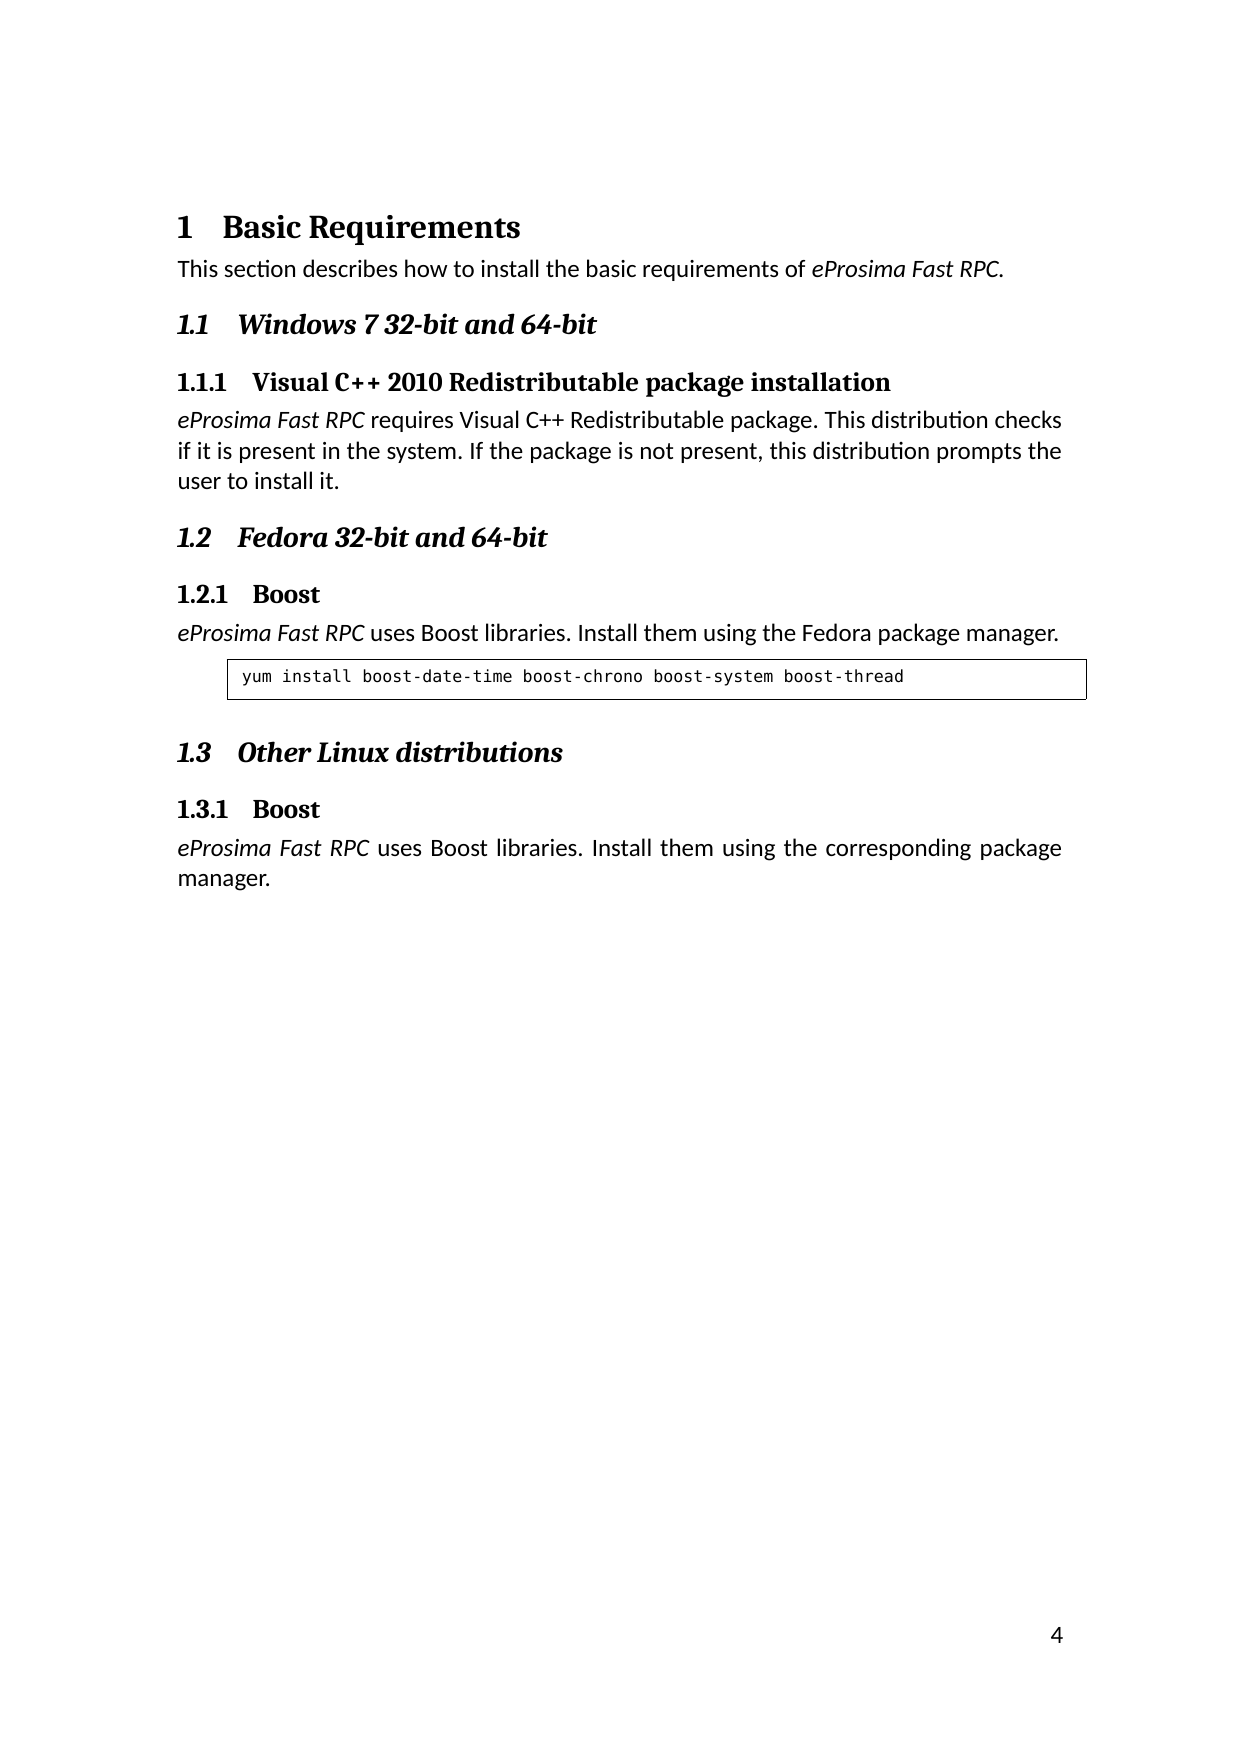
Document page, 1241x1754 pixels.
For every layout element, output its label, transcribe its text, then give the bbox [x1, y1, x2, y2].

subtitle Visual C++ 2010 Redistributable package installation [177, 367, 1063, 398]
subtitle Basic Requirements [177, 208, 1063, 247]
subtitle Windows 7 32-bit and 64-bit [177, 308, 1063, 342]
text eProsima Fast RPC requires Visual C++ Redistributable package. This distribution checks if it is present in the system. If the package is not present, this distribution prompts the user to install it. [177, 404, 1063, 496]
subtitle Boost [177, 794, 1063, 826]
subtitle Other Linux distributions [177, 736, 1063, 769]
list yum install boost-date-time boost-chrono boost-system boost-thread [242, 667, 1071, 686]
text eProsima Fast RPC uses Boost libraries. Install them using the corresponding package manager. [177, 832, 1063, 893]
text This section describes how to install the basic requirements of eProsima Fast RPC. [177, 253, 1063, 283]
subtitle Fedora 32-bit and 64-bit [177, 521, 1063, 554]
list eProsima Fast RPC uses Boost libraries. Install them using the Fedora package manager. [177, 617, 1063, 647]
subtitle Boost [177, 579, 1063, 611]
